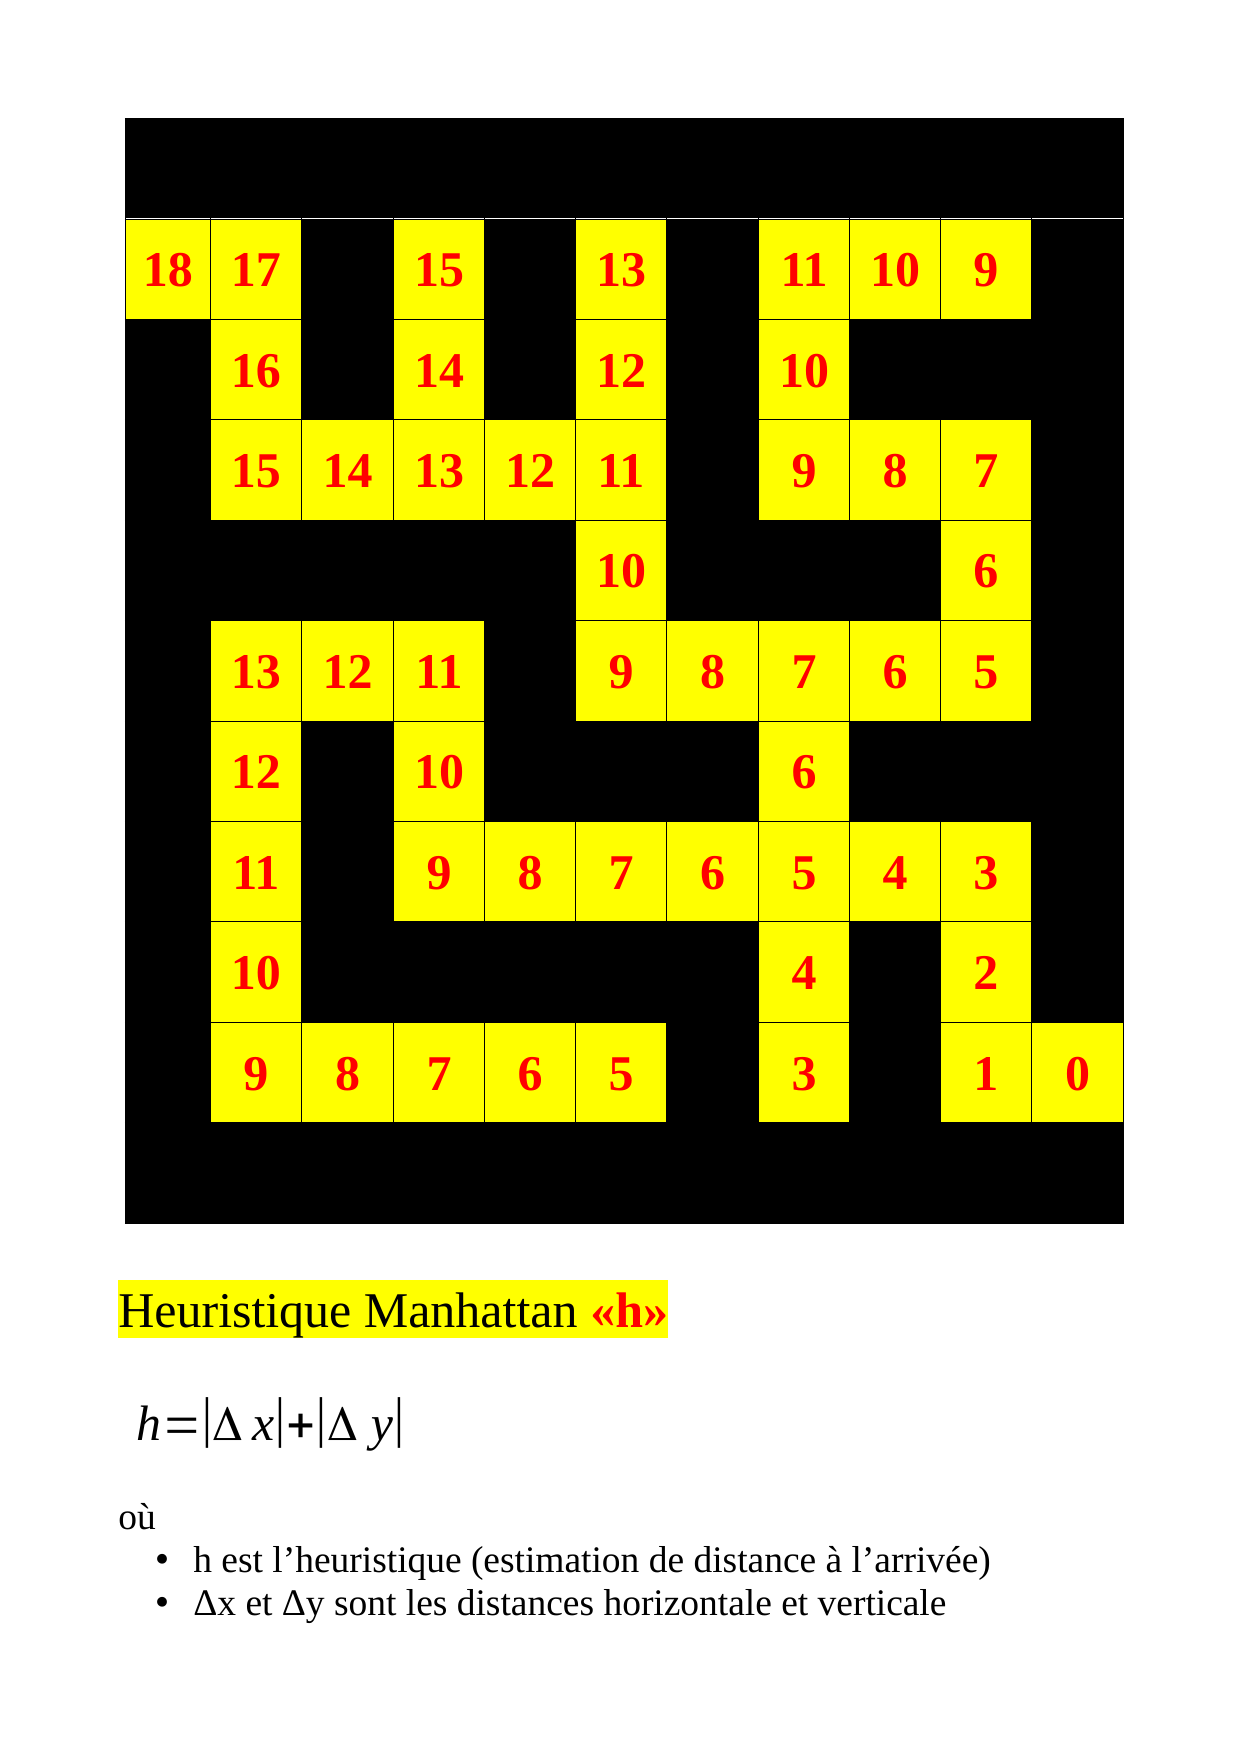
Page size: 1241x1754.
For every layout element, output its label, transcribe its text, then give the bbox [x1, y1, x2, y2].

table_cell [667, 922, 758, 1022]
table_cell 11 [211, 822, 301, 921]
table_cell 1 [941, 1023, 1031, 1122]
table_cell 13 [576, 220, 666, 319]
table_cell [126, 420, 210, 520]
table_cell [1032, 722, 1123, 821]
table_cell 18 [126, 220, 210, 319]
table_header [759, 119, 849, 218]
table_cell [126, 521, 210, 620]
table_cell [126, 822, 210, 921]
table_cell 6 [667, 822, 758, 921]
table_cell 16 [211, 320, 301, 419]
table_cell 4 [850, 822, 940, 921]
table_cell [126, 922, 210, 1022]
table_cell 12 [485, 420, 575, 520]
table_cell 13 [211, 621, 301, 721]
table_cell [576, 1123, 666, 1223]
table_cell [850, 1123, 940, 1223]
table_header [850, 119, 940, 218]
table_cell 6 [759, 722, 849, 821]
table_cell [302, 822, 393, 921]
table_cell [941, 320, 1031, 419]
table_header [941, 119, 1031, 218]
table_cell 8 [667, 621, 758, 721]
text où [118, 1494, 1122, 1537]
table_cell 5 [759, 822, 849, 921]
table_cell [941, 722, 1031, 821]
table_cell 15 [394, 220, 484, 319]
table_cell [850, 722, 940, 821]
table_cell [126, 621, 210, 721]
table_cell 14 [394, 320, 484, 419]
table_cell [1032, 521, 1123, 620]
table_cell 6 [850, 621, 940, 721]
table_cell 7 [941, 420, 1031, 520]
table_cell 6 [485, 1023, 575, 1122]
table_cell [302, 521, 393, 620]
table_cell [667, 1023, 758, 1122]
table_cell 8 [485, 822, 575, 921]
table_cell [1032, 220, 1123, 319]
table_header [302, 119, 393, 218]
table_cell 9 [759, 420, 849, 520]
table_cell 4 [759, 922, 849, 1022]
table_cell 7 [759, 621, 849, 721]
table_cell 3 [759, 1023, 849, 1122]
table_cell 9 [211, 1023, 301, 1122]
table_cell [394, 922, 484, 1022]
table_cell [485, 320, 575, 419]
table_cell [211, 521, 301, 620]
table_cell [1032, 922, 1123, 1022]
table_cell 9 [941, 220, 1031, 319]
table_cell [394, 1123, 484, 1223]
table_cell [302, 722, 393, 821]
table_cell 7 [576, 822, 666, 921]
table_cell [485, 521, 575, 620]
table_cell [850, 521, 940, 620]
table_cell [126, 1123, 210, 1223]
table_cell [759, 521, 849, 620]
table_cell [485, 922, 575, 1022]
table_cell 10 [394, 722, 484, 821]
table_cell [211, 1123, 301, 1223]
table_cell 15 [211, 420, 301, 520]
table_cell 8 [302, 1023, 393, 1122]
table_cell 3 [941, 822, 1031, 921]
table_header [1032, 119, 1123, 218]
table_cell [850, 320, 940, 419]
table_header [126, 119, 210, 218]
table_cell 10 [211, 922, 301, 1022]
table_header [485, 119, 575, 218]
table_cell [485, 722, 575, 821]
table_cell [302, 1123, 393, 1223]
table_cell [302, 922, 393, 1022]
table_cell [667, 722, 758, 821]
table_cell 8 [850, 420, 940, 520]
table_cell 7 [394, 1023, 484, 1122]
table_cell 10 [759, 320, 849, 419]
table_cell [1032, 621, 1123, 721]
table_cell [850, 1023, 940, 1122]
table_cell [485, 621, 575, 721]
table_cell [302, 320, 393, 419]
text Heuristique Manhattan «h» [118, 1280, 1122, 1338]
table_cell [667, 420, 758, 520]
table_cell [126, 1023, 210, 1122]
list Δx et Δy sont les distances horizontale et verticale [156, 1580, 1122, 1623]
table_cell [485, 1123, 575, 1223]
table_cell [126, 320, 210, 419]
table_cell [667, 320, 758, 419]
table_header [576, 119, 666, 218]
table_header [394, 119, 484, 218]
table_cell 17 [211, 220, 301, 319]
table_cell [667, 1123, 758, 1223]
table_cell [1032, 320, 1123, 419]
table_cell 5 [576, 1023, 666, 1122]
table_cell 12 [211, 722, 301, 821]
table_cell [1032, 822, 1123, 921]
table_cell 11 [394, 621, 484, 721]
table_cell 2 [941, 922, 1031, 1022]
table_cell [576, 922, 666, 1022]
table_cell 0 [1032, 1023, 1123, 1122]
table_cell 5 [941, 621, 1031, 721]
table_cell 10 [850, 220, 940, 319]
table_cell 9 [576, 621, 666, 721]
list h est l’heuristique (estimation de distance à l’arrivée) [156, 1537, 1122, 1580]
table_cell [1032, 420, 1123, 520]
table_cell 9 [394, 822, 484, 921]
table_cell [576, 722, 666, 821]
table_cell 11 [759, 220, 849, 319]
table_cell [667, 521, 758, 620]
table_cell [1032, 1123, 1123, 1223]
table_cell [941, 1123, 1031, 1223]
table_cell 6 [941, 521, 1031, 620]
table_cell [759, 1123, 849, 1223]
table_cell 13 [394, 420, 484, 520]
table_cell [850, 922, 940, 1022]
table_cell 12 [302, 621, 393, 721]
table_cell [394, 521, 484, 620]
table_cell [126, 722, 210, 821]
table_cell 10 [576, 521, 666, 620]
table_cell 12 [576, 320, 666, 419]
table_cell 11 [576, 420, 666, 520]
table_header [211, 119, 301, 218]
table_cell [667, 220, 758, 319]
table_cell [302, 220, 393, 319]
table_cell 14 [302, 420, 393, 520]
table_cell [485, 220, 575, 319]
table_header [667, 119, 758, 218]
